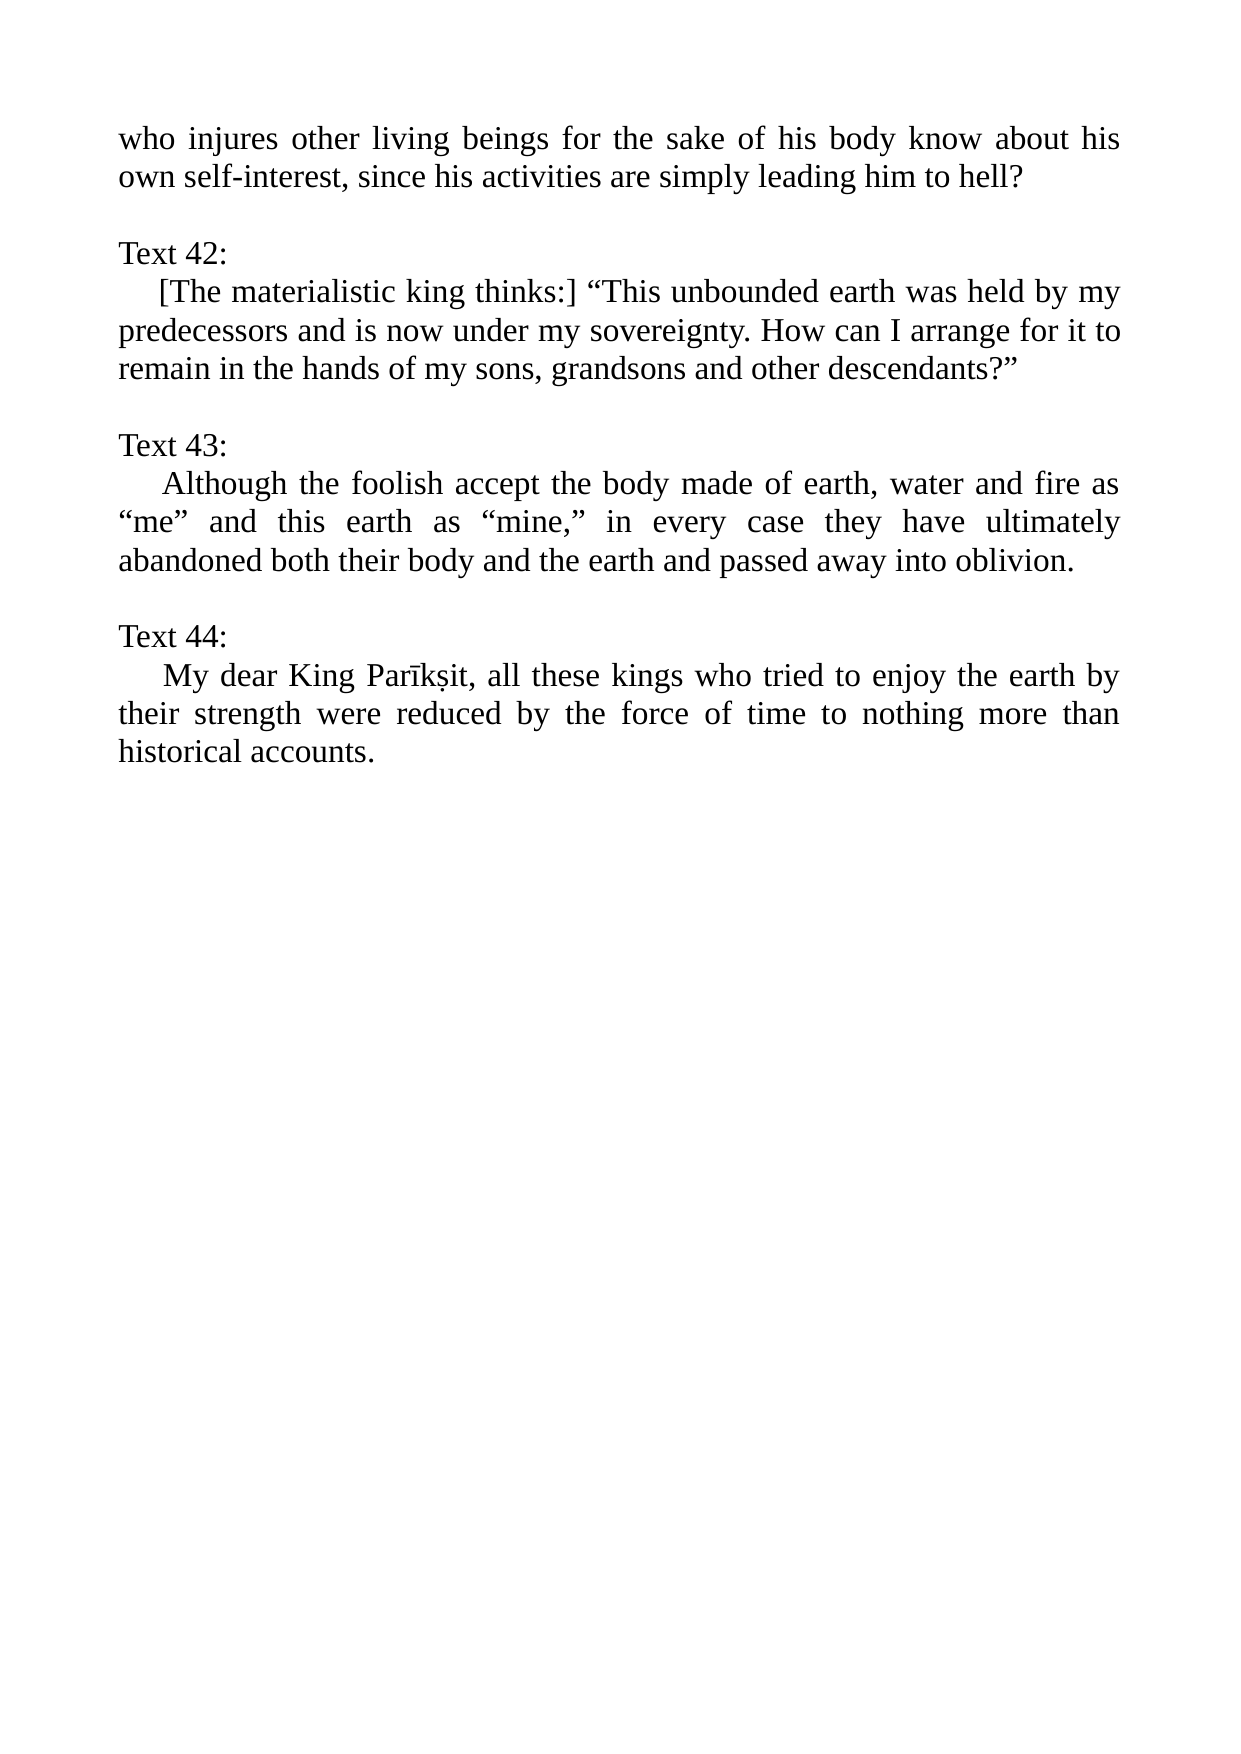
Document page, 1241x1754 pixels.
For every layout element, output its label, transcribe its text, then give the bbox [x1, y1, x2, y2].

text Text 42: [118, 233, 1122, 271]
text Text 44: [118, 616, 1122, 655]
text Text 43: [118, 425, 1122, 463]
text who injures other living beings for the sake of his body know about his own self-interest, since his activities are simply leading him to hell? [118, 118, 1122, 195]
text [The materialistic king thinks:] “This unbounded earth was held by my predecessors and is now under my sovereignty. How can I arrange for it to remain in the hands of my sons, grandsons and other descendants?” [118, 271, 1122, 386]
text My dear King Parīkṣit, all these kings who tried to enjoy the earth by their strength were reduced by the force of time to nothing more than historical accounts. [118, 655, 1122, 770]
text Although the foolish accept the body made of earth, water and fire as “me” and this earth as “mine,” in every case they have ultimately abandoned both their body and the earth and passed away into oblivion. [118, 463, 1122, 578]
